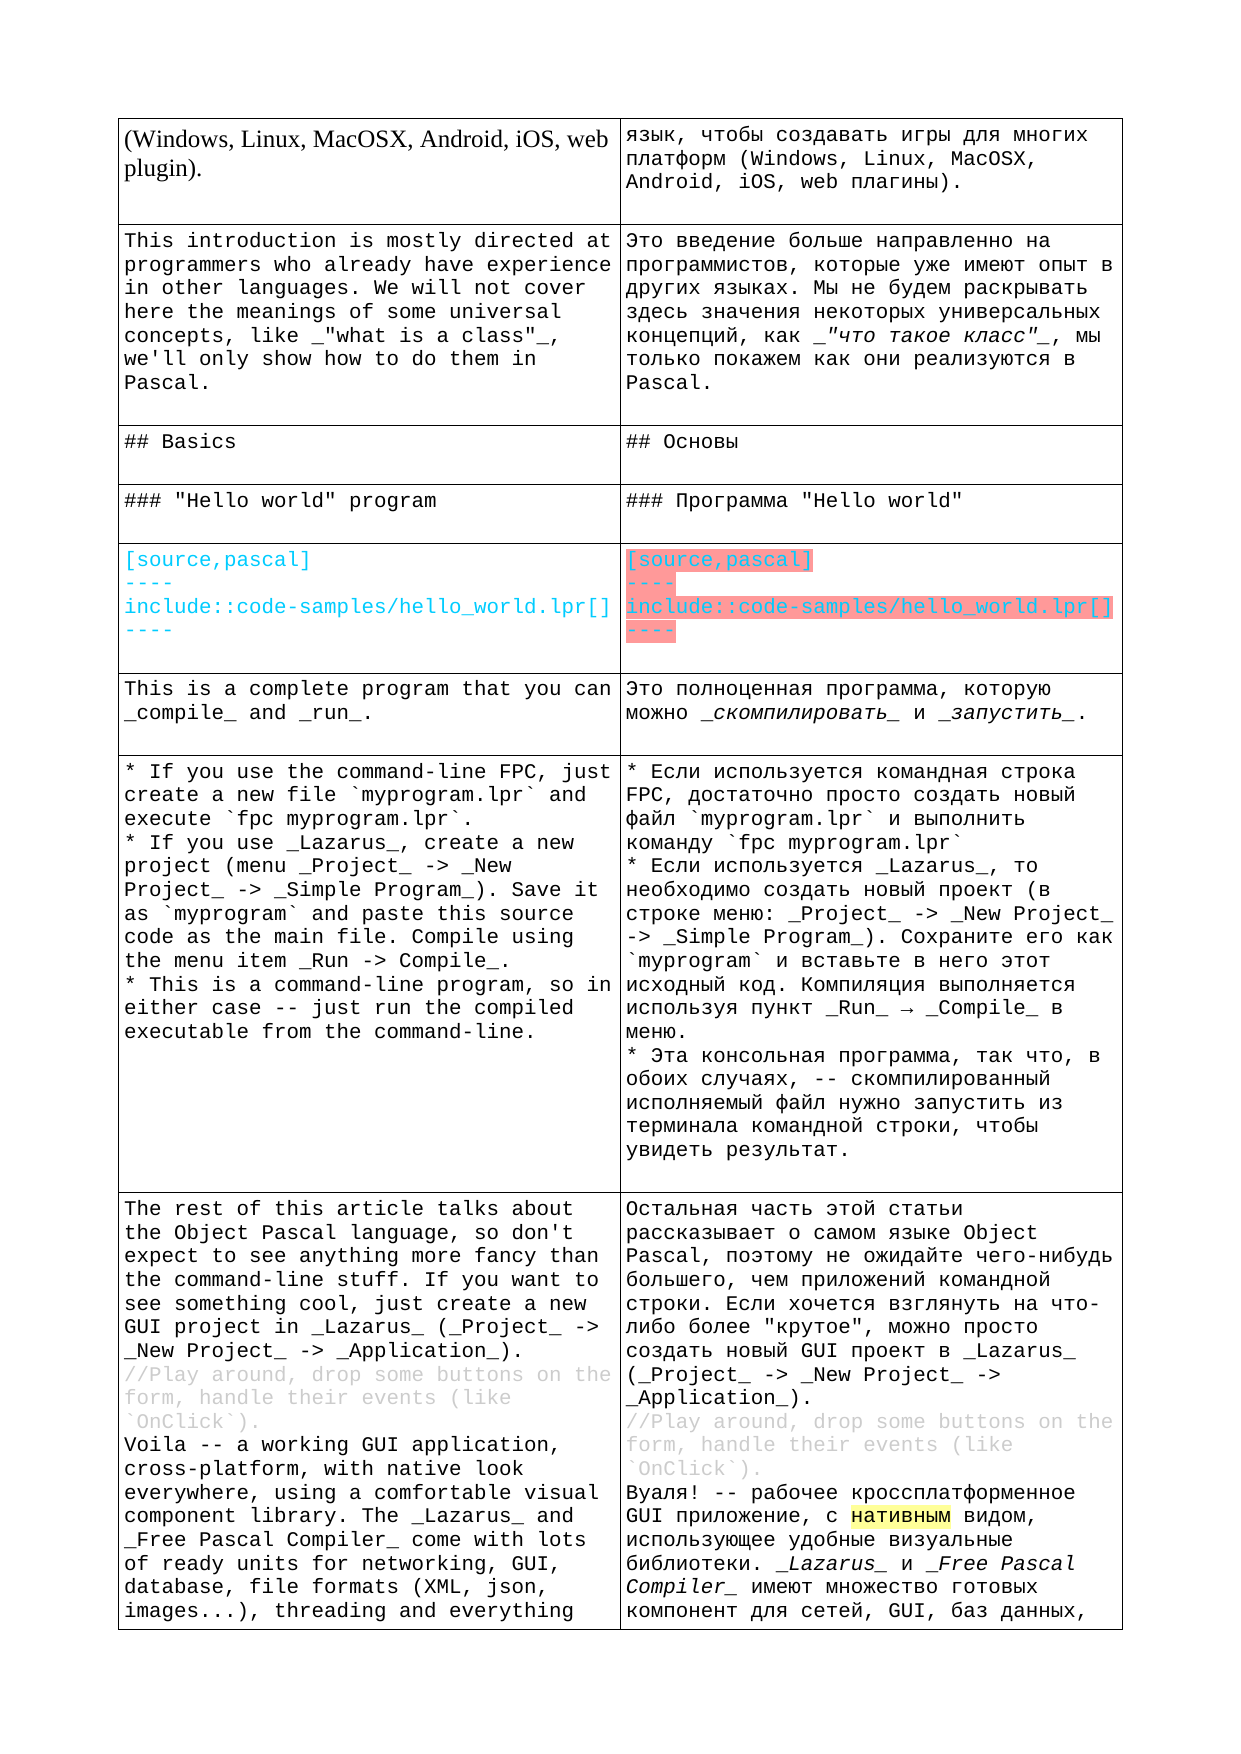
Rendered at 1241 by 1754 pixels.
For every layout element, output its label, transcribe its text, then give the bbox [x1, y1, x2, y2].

table_cell ### Программа "Hello world" [621, 485, 1122, 543]
table_cell This is a complete program that you can _compile_ and _run_. [119, 674, 620, 755]
table_cell This introduction is mostly directed at programmers who already have experience in other languages. We will not cover here the meanings of some universal concepts, like _"what is a class"_, we'll only show how to do them in Pascal. [119, 225, 620, 425]
table_cell * If you use the command-line FPC, just create a new file `myprogram.lpr` and execute `fpc myprogram.lpr`. * If you use _Lazarus_, create a new project (menu _Project_ -> _New Project_ -> _Simple Program_). Save it as `myprogram` and paste this source code as the main file. Compile using the menu item _Run -> Compile_. * This is a command-line program, so in either case -- just run the compiled executable from the command-line. [119, 756, 620, 1192]
table_cell [source,pascal] ---- include::code-samples/hello_world.lpr[] ---- [621, 544, 1122, 672]
table_cell The rest of this article talks about the Object Pascal language, so don't expect to see anything more fancy than the command-line stuff. If you want to see something cool, just create a new GUI project in _Lazarus_ (_Project_ -> _New Project_ -> _Application_). //Play around, drop some buttons on the form, handle their events (like `OnClick`). Voila -- a working GUI application, cross-platform, with native look everywhere, using a comfortable visual component library. The _Lazarus_ and _Free Pascal Compiler_ come with lots of ready units for networking, GUI, database, file formats (XML, json, images...), threading and everything [119, 1193, 620, 1629]
table_cell язык, чтобы создавать игры для многих платформ (Windows, Linux, MacOSX, Android, iOS, web плагины). [621, 119, 1122, 224]
table_cell ## Основы [621, 426, 1122, 484]
table_cell [source,pascal] ---- include::code-samples/hello_world.lpr[] ---- [119, 544, 620, 672]
table_cell Остальная часть этой статьи рассказывает о самом языке Object Pascal, поэтому не ожидайте чего-нибудь большего, чем приложений командной строки. Если хочется взглянуть на что-либо более "крутое", можно просто создать новый GUI проект в _Lazarus_ (_Project_ -> _New Project_ -> _Application_). //Play around, drop some buttons on the form, handle their events (like `OnClick`). Вуаля! -- рабочее кроссплатформенное GUI приложение, с нативным видом, использующее удобные визуальные библиотеки. _Lazarus_ и _Free Pascal Compiler_ имеют множество готовых компонент для сетей, GUI, баз данных, [621, 1193, 1122, 1629]
table_cell ## Basics [119, 426, 620, 484]
table_cell Это полноценная программа, которую можно _скомпилировать_ и _запустить_. [621, 674, 1122, 755]
table_cell (Windows, Linux, MacOSX, Android, iOS, web plugin). [119, 119, 620, 224]
table_cell ### "Hello world" program [119, 485, 620, 543]
table_cell Это введение больше направленно на программистов, которые уже имеют опыт в других языках. Мы не будем раскрывать здесь значения некоторых универсальных концепций, как _"что такое класс"_, мы только покажем как они реализуются в Pascal. [621, 225, 1122, 425]
table_cell * Если используется командная строка FPC, достаточно просто создать новый файл `myprogram.lpr` и выполнить команду `fpc myprogram.lpr` * Если используется _Lazarus_, то необходимо создать новый проект (в строке меню: _Project_ -> _New Project_ -> _Simple Program_). Сохраните его как `myprogram` и вставьте в него этот исходный код. Компиляция выполняется используя пункт _Run_ → _Compile_ в меню. * Эта консольная программа, так что, в обоих случаях, -- скомпилированный исполняемый файл нужно запустить из терминала командной строки, чтобы увидеть результат. [621, 756, 1122, 1192]
